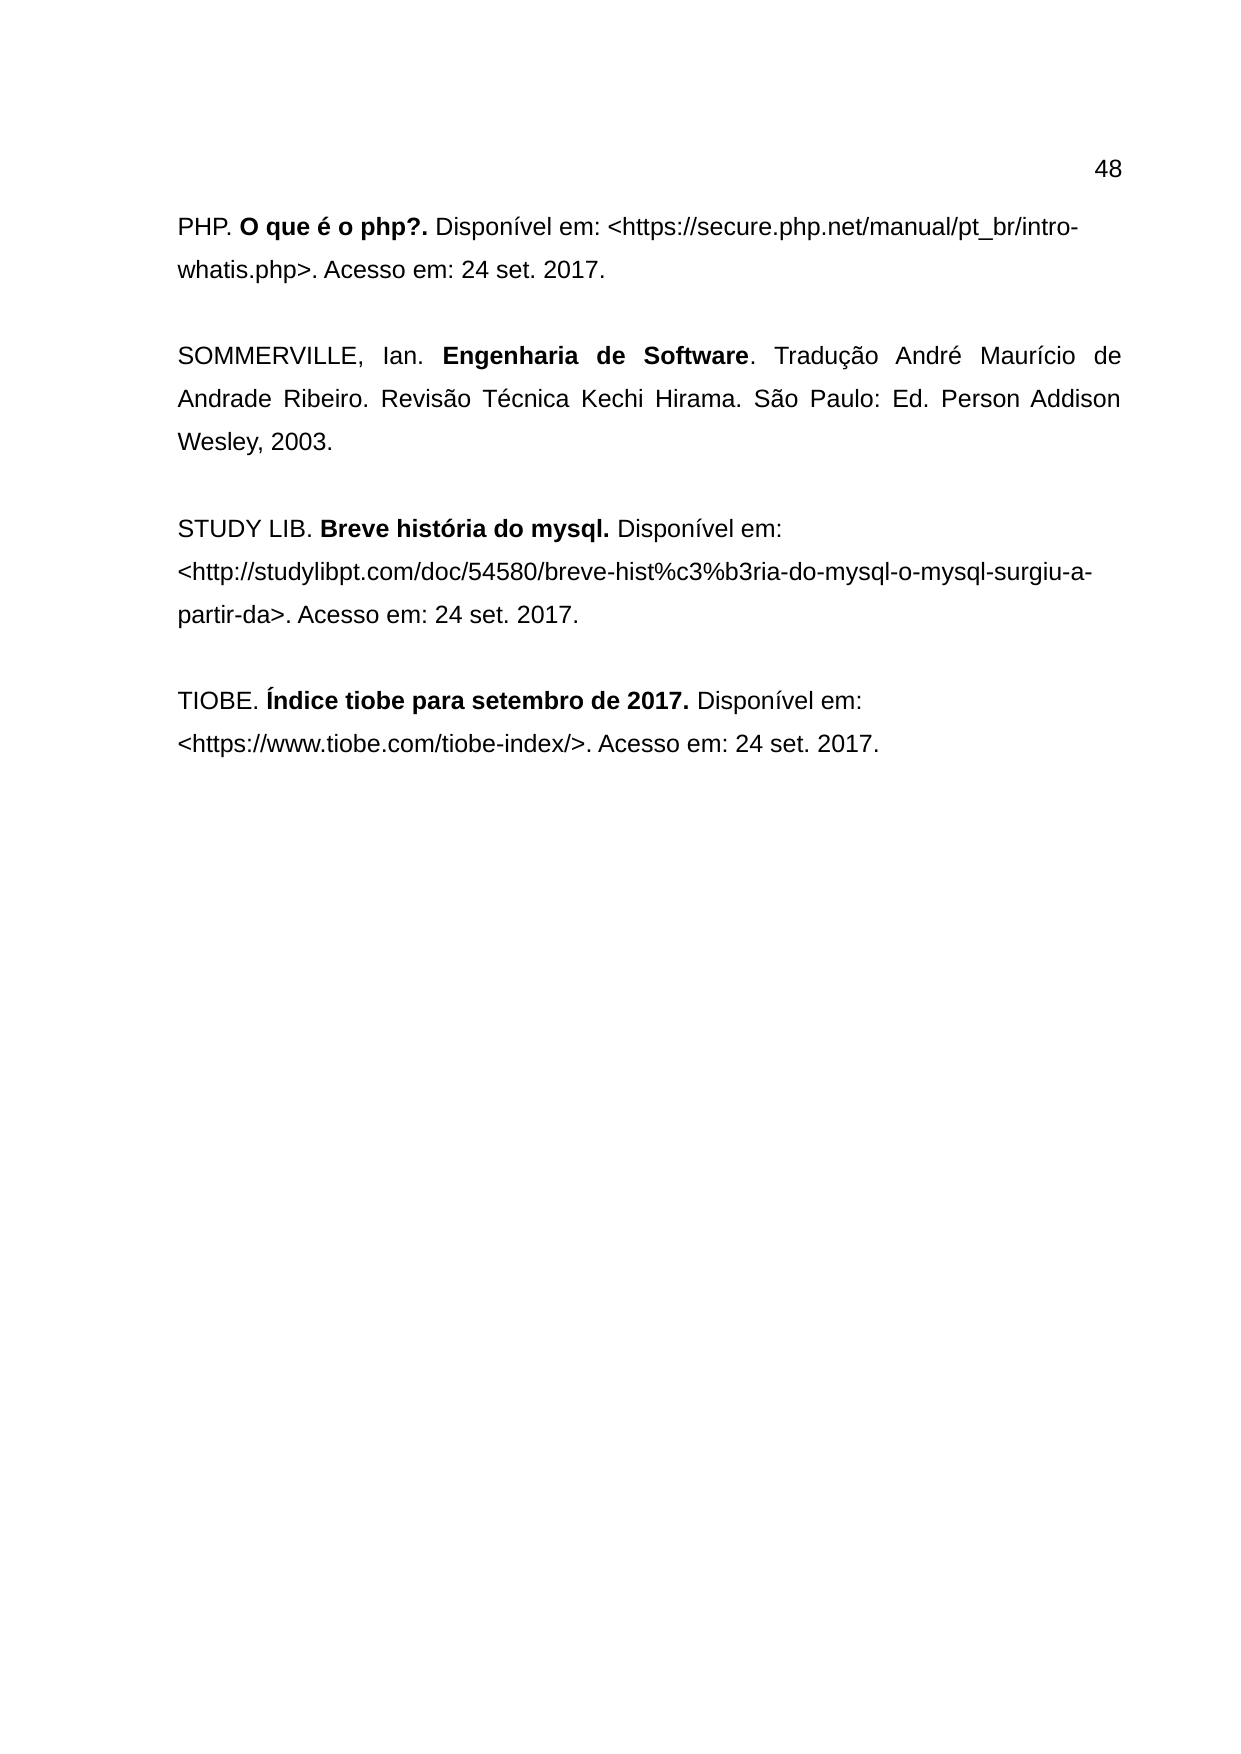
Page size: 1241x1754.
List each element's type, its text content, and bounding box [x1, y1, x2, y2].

text SOMMERVILLE, Ian. Engenharia de Software. Tradução André Maurício de Andrade Ribeiro. Revisão Técnica Kechi Hirama. São Paulo: Ed. Person Addison Wesley, 2003. [177, 341, 1122, 456]
text TIOBE. Índice tiobe para setembro de 2017. Disponível em: <https://www.tiobe.com/tiobe-index/>. Acesso em: 24 set. 2017. [177, 686, 1122, 758]
text STUDY LIB. Breve história do mysql. Disponível em: <http://studylibpt.com/doc/54580/breve-hist%c3%b3ria-do-mysql-o-mysql-surgiu-a-partir-da>. Acesso em: 24 set. 2017. [177, 514, 1122, 629]
text PHP. O que é o php?. Disponível em: <https://secure.php.net/manual/pt_br/intro-whatis.php>. Acesso em: 24 set. 2017. [177, 212, 1122, 284]
